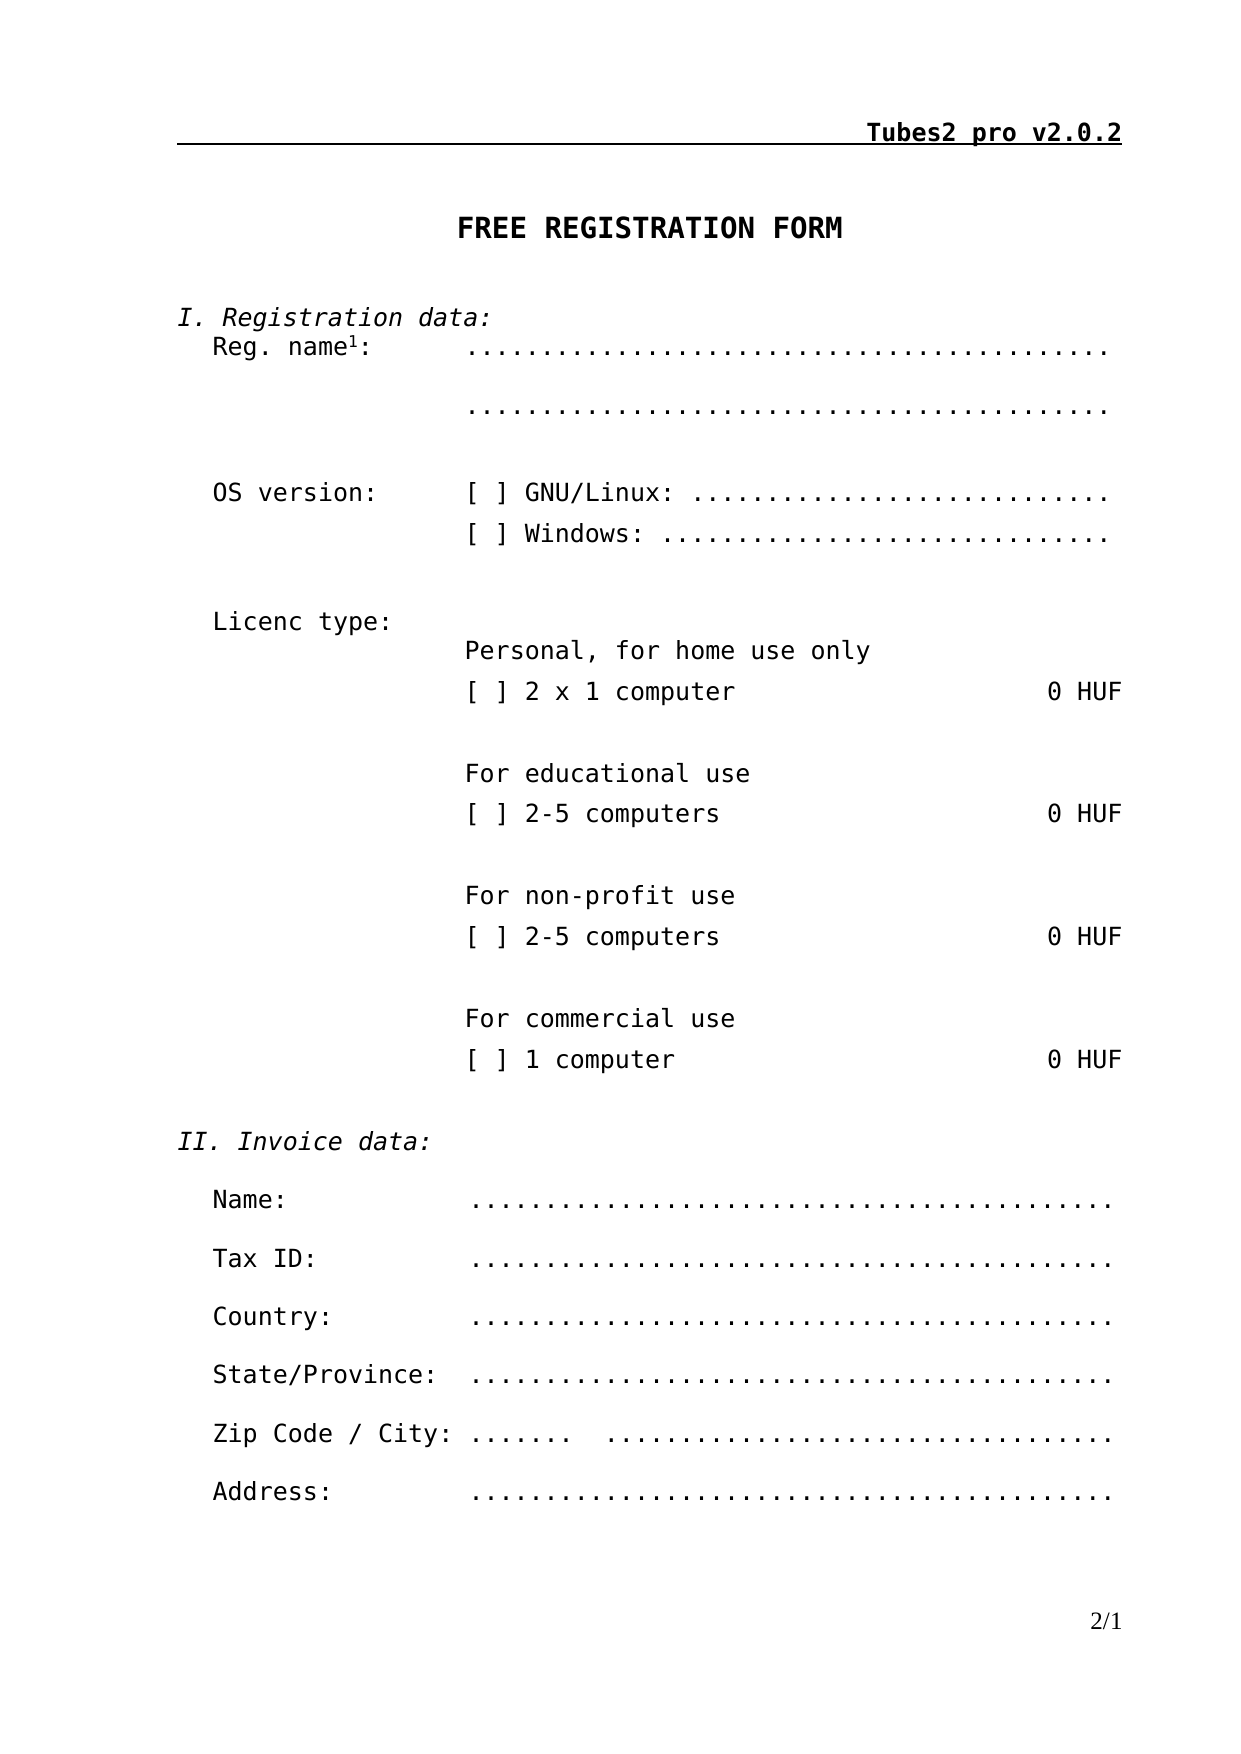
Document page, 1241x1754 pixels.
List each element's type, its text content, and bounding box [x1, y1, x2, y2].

text State/Province: ........................................... [212, 1361, 1122, 1390]
text Country: ........................................... [212, 1302, 1122, 1331]
text ........................................... [212, 391, 1122, 420]
text II. Invoice data: [177, 1127, 1122, 1156]
text Personal, for home use only [212, 636, 1122, 665]
text Tax ID: ........................................... [212, 1244, 1122, 1273]
text Licenc type: [212, 607, 1122, 636]
text [ ] 2 x 1 computer 0 HUF [212, 677, 1122, 706]
text [ ] 2-5 computers 0 HUF [212, 922, 1122, 952]
text [ ] 1 computer 0 HUF [212, 1045, 1122, 1074]
text Address: ........................................... [212, 1477, 1122, 1506]
text [ ] Windows: .............................. [212, 519, 1122, 548]
text [ ] 2-5 computers 0 HUF [212, 800, 1122, 829]
text I. Registration data: [177, 303, 1122, 332]
text For commercial use [212, 1004, 1122, 1033]
text OS version: [ ] GNU/Linux: ............................ [212, 478, 1122, 507]
text Zip Code / City: ....... .................................. [212, 1419, 1122, 1448]
text FREE REGISTRATION FORM [177, 211, 1122, 245]
text For educational use [212, 759, 1122, 788]
text Reg. name1: ........................................... [212, 332, 1122, 362]
text Name: ........................................... [212, 1186, 1122, 1215]
text For non-profit use [212, 882, 1122, 911]
